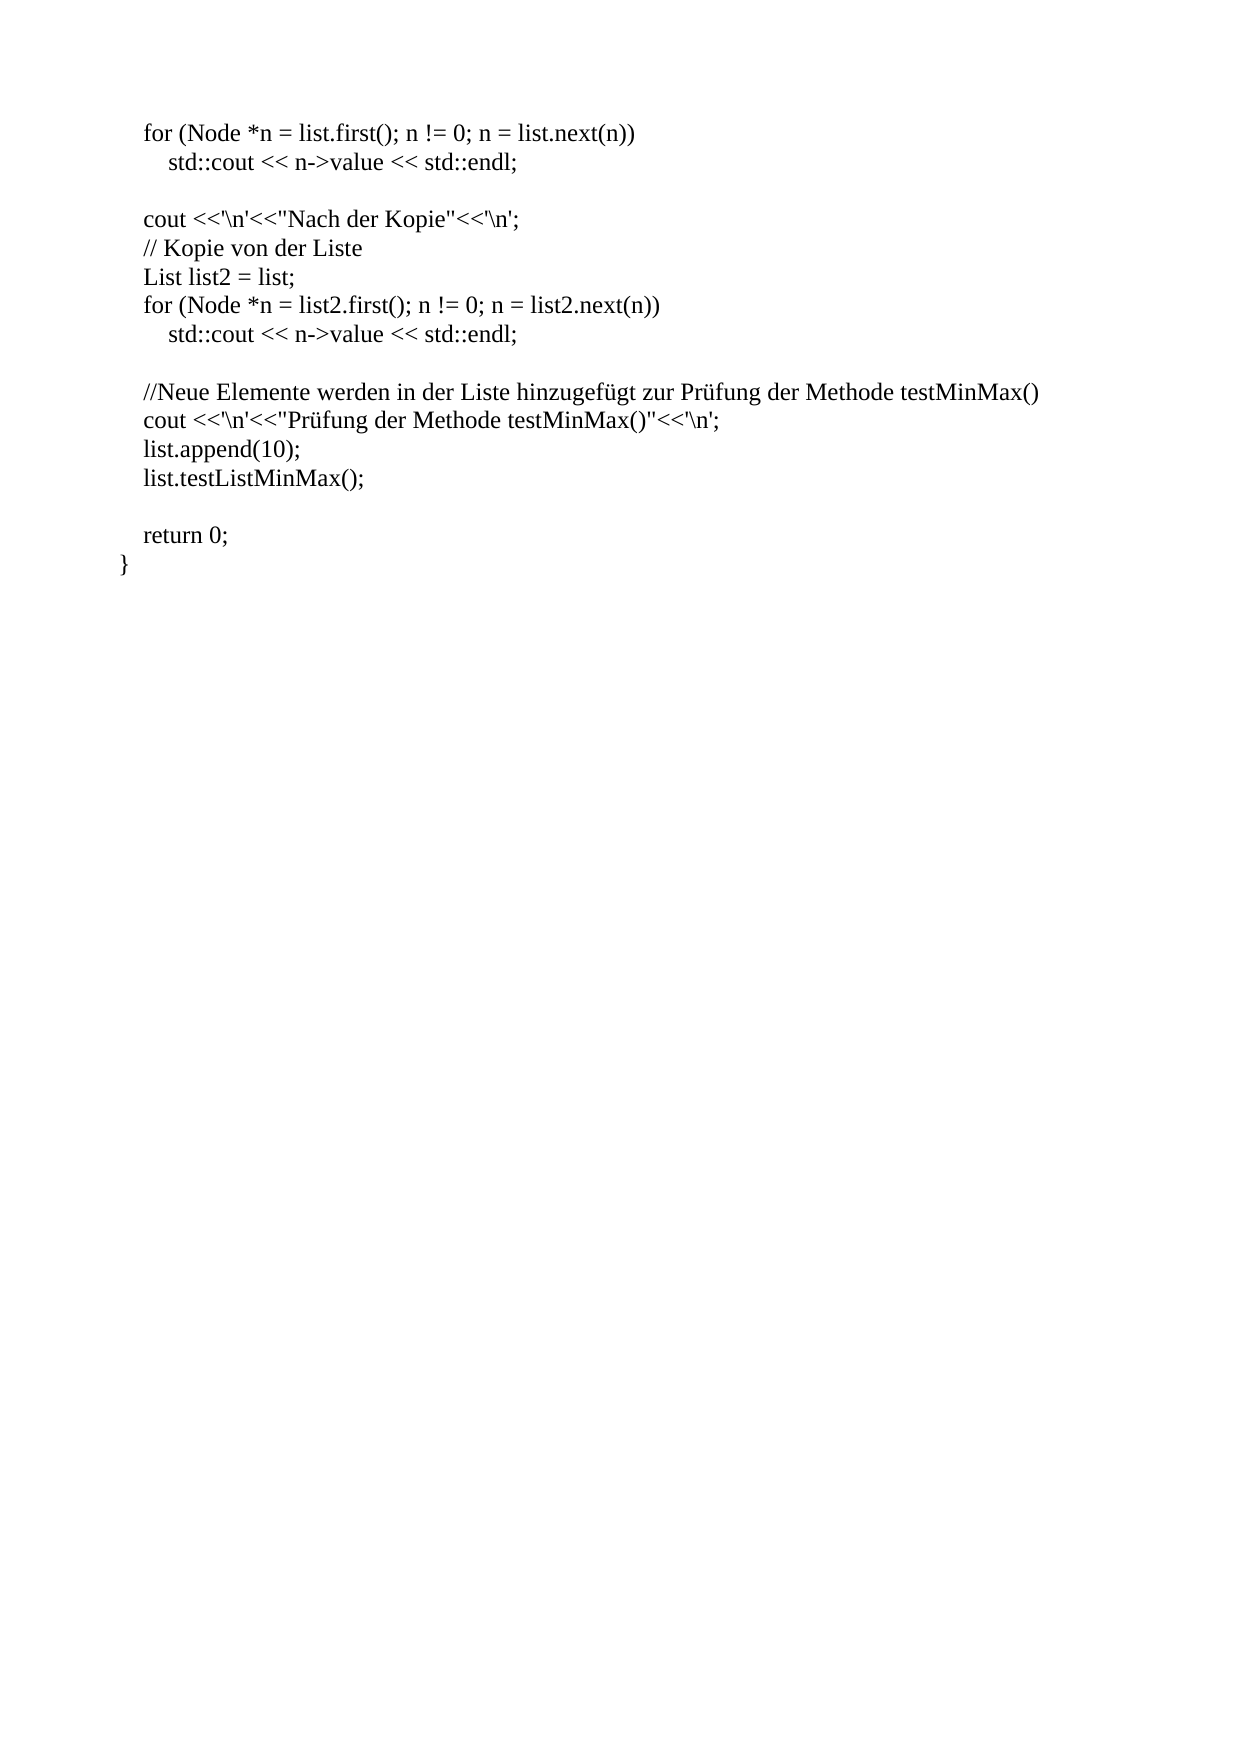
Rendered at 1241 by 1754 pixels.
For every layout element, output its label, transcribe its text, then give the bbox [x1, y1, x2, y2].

text std::cout << n->value << std::endl; [118, 147, 1122, 176]
text list.testListMinMax(); [118, 463, 1122, 492]
text std::cout << n->value << std::endl; [118, 319, 1122, 348]
text cout <<'\n'<<"Nach der Kopie"<<'\n'; [118, 204, 1122, 233]
text for (Node *n = list2.first(); n != 0; n = list2.next(n)) [118, 291, 1122, 319]
text List list2 = list; [118, 262, 1122, 291]
text // Kopie von der Liste [118, 233, 1122, 262]
text //Neue Elemente werden in der Liste hinzugefügt zur Prüfung der Methode testMinMax() [118, 377, 1122, 406]
text return 0; [118, 521, 1122, 549]
text cout <<'\n'<<"Prüfung der Methode testMinMax()"<<'\n'; [118, 406, 1122, 434]
text for (Node *n = list.first(); n != 0; n = list.next(n)) [118, 118, 1122, 147]
text list.append(10); [118, 434, 1122, 463]
text } [118, 549, 1122, 578]
